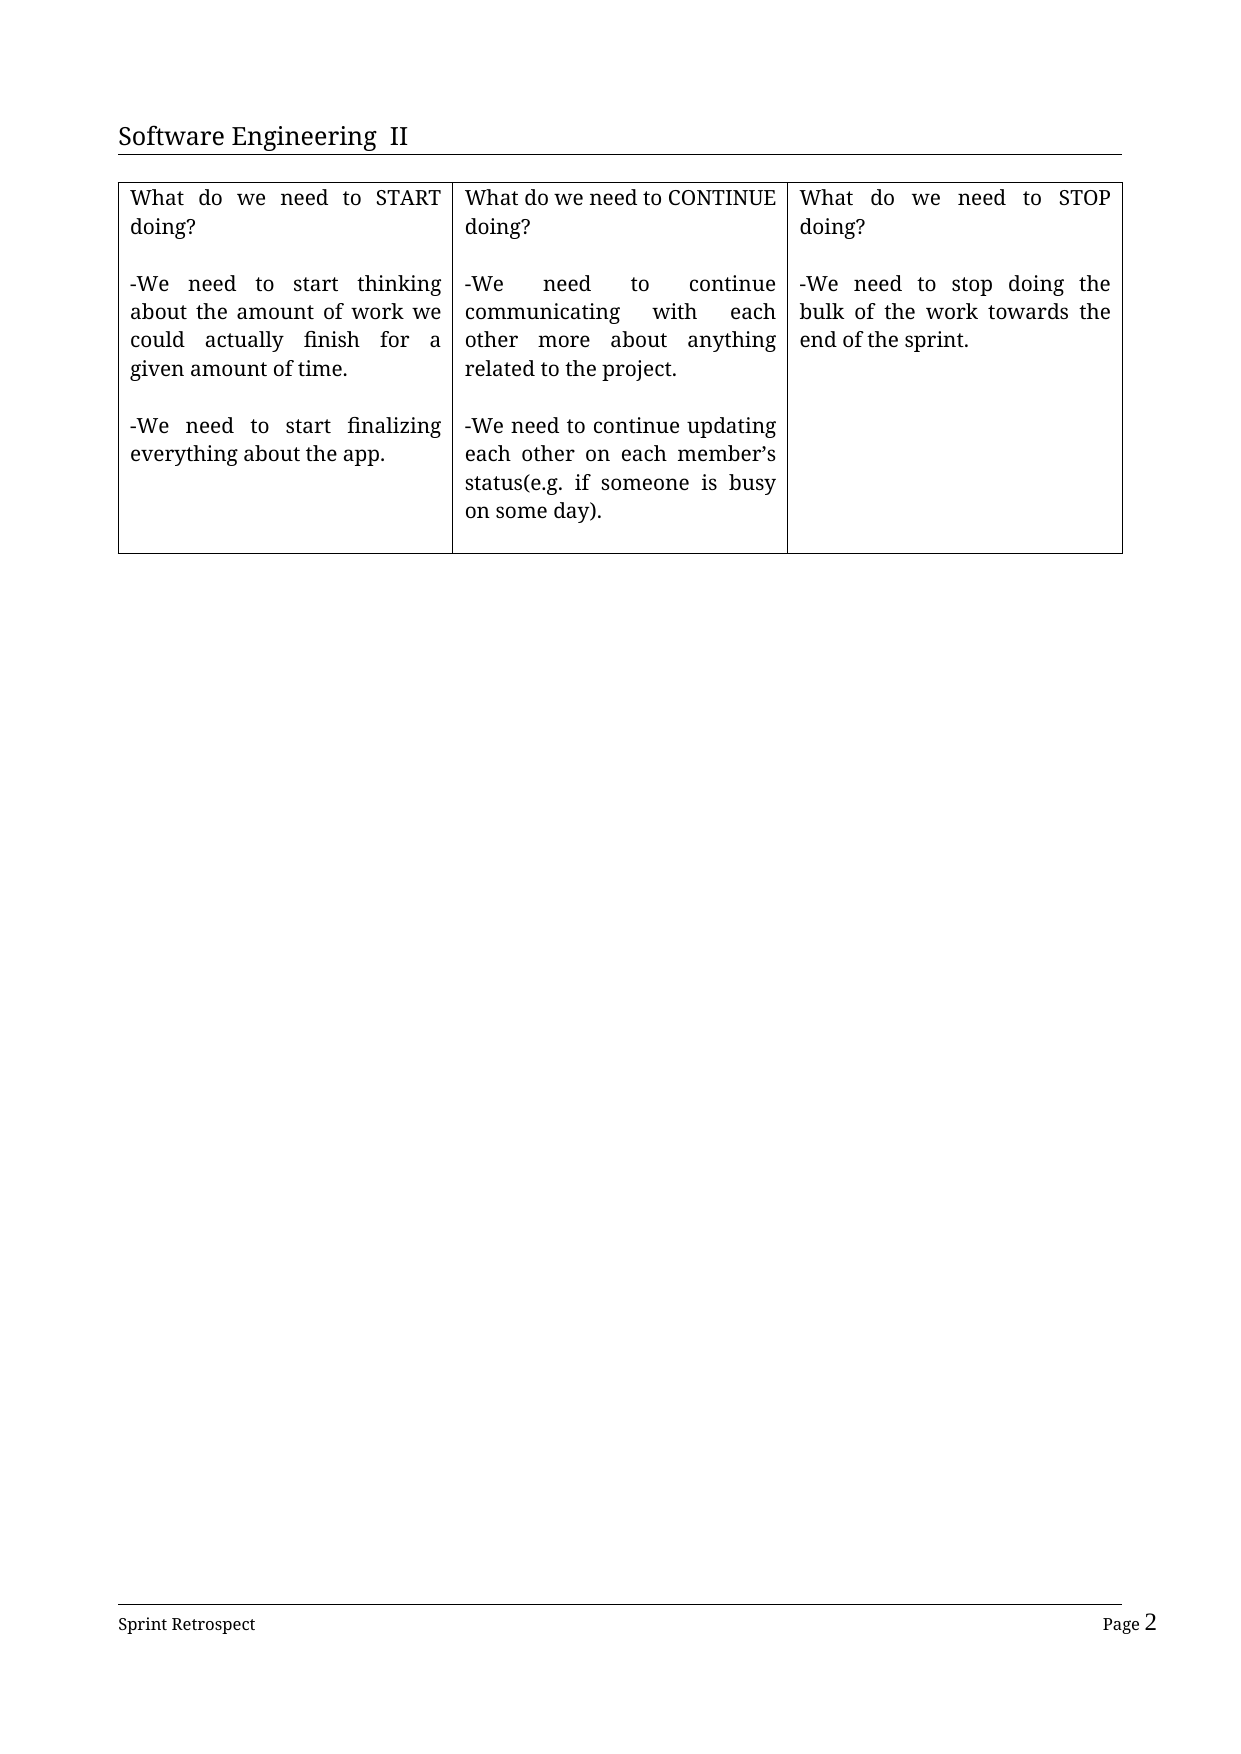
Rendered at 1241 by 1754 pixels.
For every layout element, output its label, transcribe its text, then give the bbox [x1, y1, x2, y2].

table_header What do we need to STOP doing? -We need to stop doing the bulk of the work towards the end of the sprint. [788, 183, 1122, 553]
table_header What do we need to START doing? -We need to start thinking about the amount of work we could actually finish for a given amount of time. -We need to start finalizing everything about the app. [119, 183, 452, 553]
table_header What do we need to CONTINUE doing? -We need to continue communicating with each other more about anything related to the project. -We need to continue updating each other on each member’s status(e.g. if someone is busy on some day). [453, 183, 787, 553]
